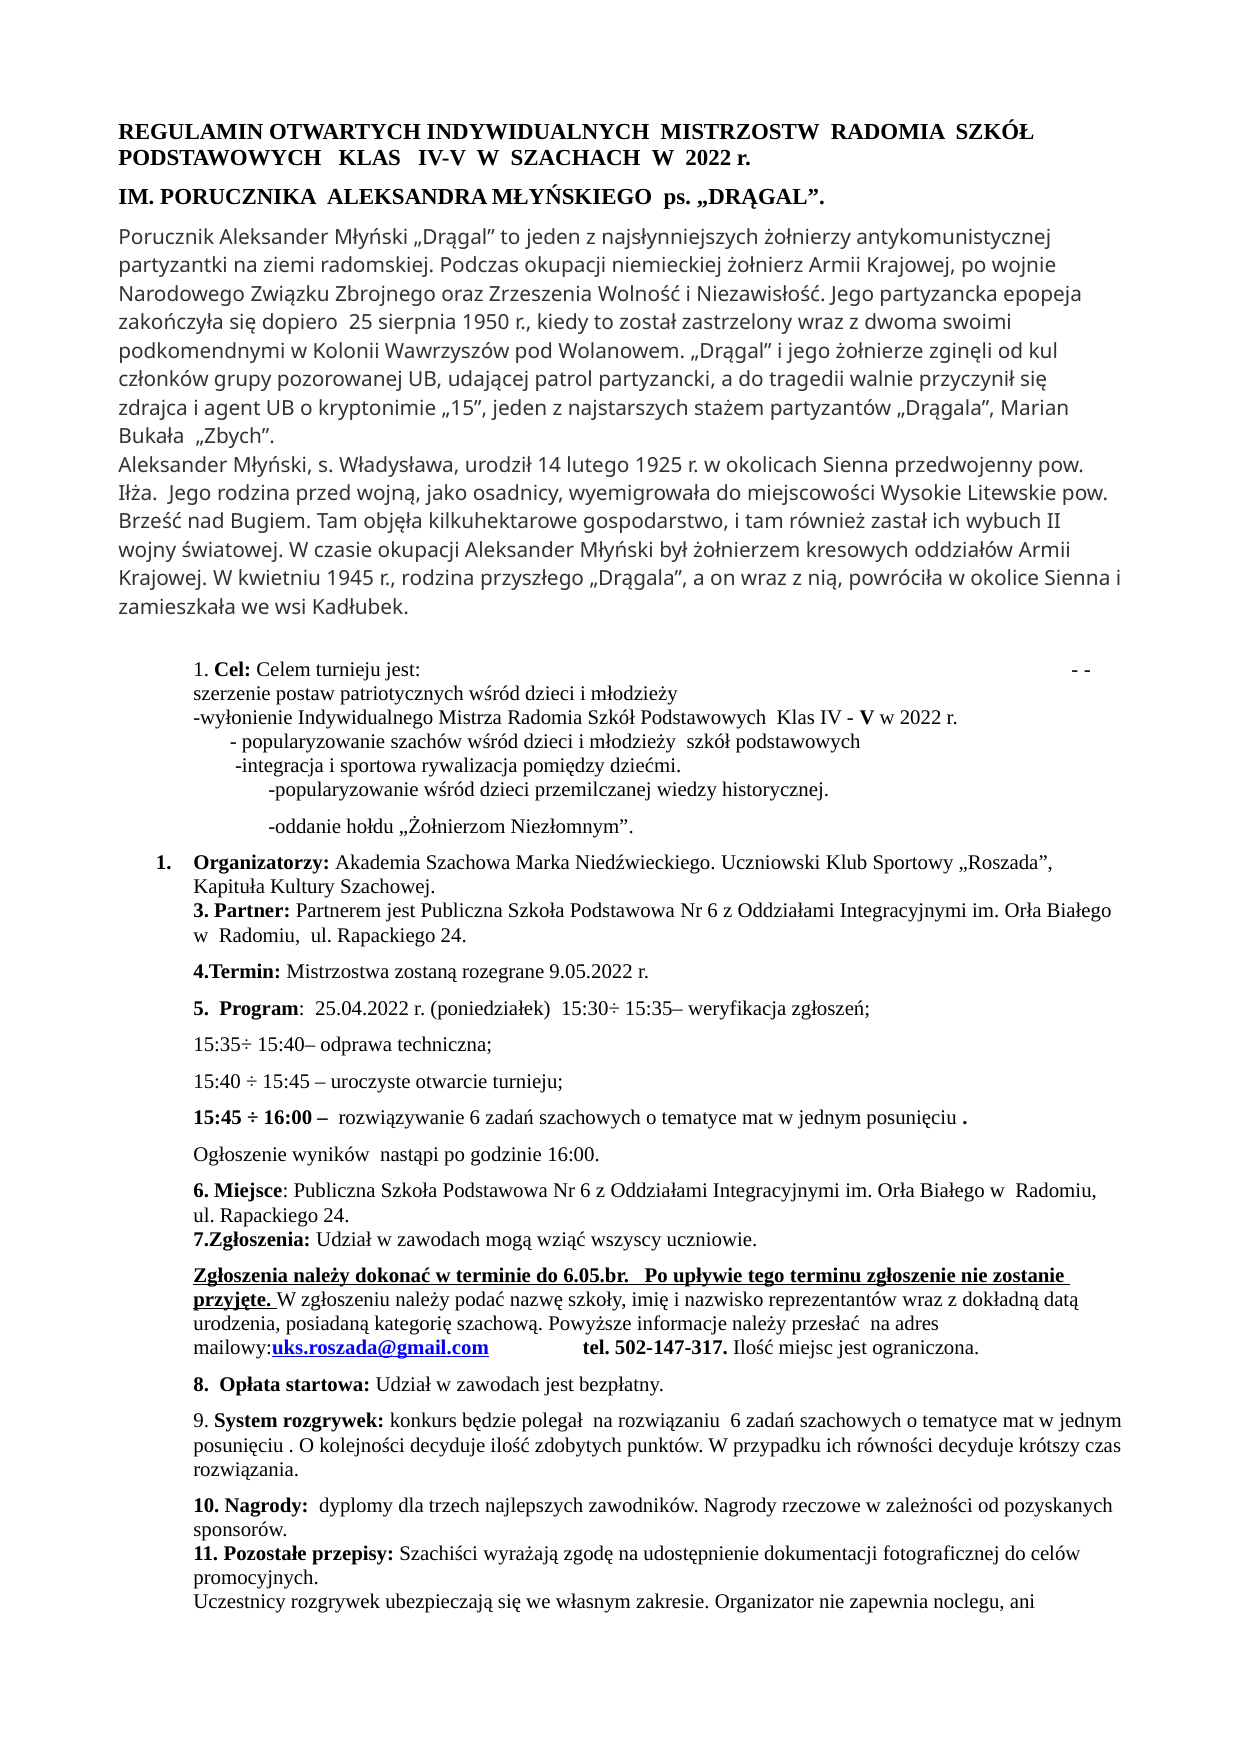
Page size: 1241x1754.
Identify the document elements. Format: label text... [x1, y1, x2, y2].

list 10. Nagrody: dyplomy dla trzech najlepszych zawodników. Nagrody rzeczowe w zależności od pozyskanych sponsorów. [156, 1493, 1122, 1541]
list 7.Zgłoszenia: Udział w zawodach mogą wziąć wszyscy uczniowie. [156, 1227, 1122, 1251]
list 5. Program: 25.04.2022 r. (poniedziałek) 15:30÷ 15:35– weryfikacja zgłoszeń; [156, 996, 1122, 1020]
list 9. System rozgrywek: konkurs będzie polegał na rozwiązaniu 6 zadań szachowych o tematyce mat w jednym posunięciu . O kolejności decyduje ilość zdobytych punktów. W przypadku ich równości decyduje krótszy czas rozwiązania. [156, 1408, 1122, 1481]
list -integracja i sportowa rywalizacja pomiędzy dziećmi. [156, 753, 1122, 777]
list Zgłoszenia należy dokonać w terminie do 6.05.br. Po upływie tego terminu zgłoszenie nie zostanie przyjęte. W zgłoszeniu należy podać nazwę szkoły, imię i nazwisko reprezentantów wraz z dokładną datą urodzenia, posiadaną kategorię szachową. Powyższe informacje należy przesłać na adres mailowy:uks.roszada@gmail.com tel. 502-147-317. Ilość miejsc jest ograniczona. [156, 1263, 1122, 1359]
list 6. Miejsce: Publiczna Szkoła Podstawowa Nr 6 z Oddziałami Integracyjnymi im. Orła Białego w Radomiu, ul. Rapackiego 24. [156, 1178, 1122, 1227]
text IM. PORUCZNIKA ALEKSANDRA MŁYŃSKIEGO ps. „DRĄGAL”. [118, 183, 1122, 210]
list 15:45 ÷ 16:00 – rozwiązywanie 6 zadań szachowych o tematyce mat w jednym posunięciu . [156, 1105, 1122, 1129]
list Ogłoszenie wyników nastąpi po godzinie 16:00. [156, 1142, 1122, 1166]
list 8. Opłata startowa: Udział w zawodach jest bezpłatny. [156, 1372, 1122, 1396]
list 1. Cel: Celem turnieju jest: - -szerzenie postaw patriotycznych wśród dzieci i młodzieży [156, 657, 1122, 705]
list -wyłonienie Indywidualnego Mistrza Radomia Szkół Podstawowych Klas IV - V w 2022 r. [156, 705, 1122, 729]
list 15:40 ÷ 15:45 – uroczyste otwarcie turnieju; [156, 1069, 1122, 1093]
list 3. Partner: Partnerem jest Publiczna Szkoła Podstawowa Nr 6 z Oddziałami Integracyjnymi im. Orła Białego w Radomiu, ul. Rapackiego 24. [156, 898, 1122, 947]
text Porucznik Aleksander Młyński „Drągal” to jeden z najsłynniejszych żołnierzy antykomunistycznej partyzantki na ziemi radomskiej. Podczas okupacji niemieckiej żołnierz Armii Krajowej, po wojnie Narodowego Związku Zbrojnego oraz Zrzeszenia Wolność i Niezawisłość. Jego partyzancka epopeja zakończyła się dopiero 25 sierpnia 1950 r., kiedy to został zastrzelony wraz z dwoma swoimi podkomendnymi w Kolonii Wawrzyszów pod Wolanowem. „Drągal” i jego żołnierze zginęli od kul członków grupy pozorowanej UB, udającej patrol partyzancki, a do tragedii walnie przyczynił się zdrajca i agent UB o kryptonimie „15”, jeden z najstarszych stażem partyzantów „Drągala”, Marian Bukała „Zbych”. [118, 222, 1122, 450]
list 15:35÷ 15:40– odprawa techniczna; [156, 1032, 1122, 1056]
list -oddanie hołdu „Żołnierzom Niezłomnym”. [231, 814, 1122, 838]
list -popularyzowanie wśród dzieci przemilczanej wiedzy historycznej. [231, 777, 1122, 801]
list Uczestnicy rozgrywek ubezpieczają się we własnym zakresie. Organizator nie zapewnia noclegu, ani [156, 1589, 1122, 1613]
text REGULAMIN OTWARTYCH INDYWIDUALNYCH MISTRZOSTW RADOMIA SZKÓŁ PODSTAWOWYCH KLAS IV-V W SZACHACH W 2022 r. [118, 118, 1122, 171]
list 4.Termin: Mistrzostwa zostaną rozegrane 9.05.2022 r. [156, 959, 1122, 983]
list 11. Pozostałe przepisy: Szachiści wyrażają zgodę na udostępnienie dokumentacji fotograficznej do celów promocyjnych. [156, 1541, 1122, 1589]
list - popularyzowanie szachów wśród dzieci i młodzieży szkół podstawowych [156, 729, 1122, 753]
text Aleksander Młyński, s. Władysława, urodził 14 lutego 1925 r. w okolicach Sienna przedwojenny pow. Iłża. Jego rodzina przed wojną, jako osadnicy, wyemigrowała do miejscowości Wysokie Litewskie pow. Brześć nad Bugiem. Tam objęła kilkuhektarowe gospodarstwo, i tam również zastał ich wybuch II wojny światowej. W czasie okupacji Aleksander Młyński był żołnierzem kresowych oddziałów Armii Krajowej. W kwietniu 1945 r., rodzina przyszłego „Drągala”, a on wraz z nią, powróciła w okolice Sienna i zamieszkała we wsi Kadłubek. [118, 450, 1122, 620]
list Organizatorzy: Akademia Szachowa Marka Niedźwieckiego. Uczniowski Klub Sportowy „Roszada”, Kapituła Kultury Szachowej. [156, 850, 1122, 898]
